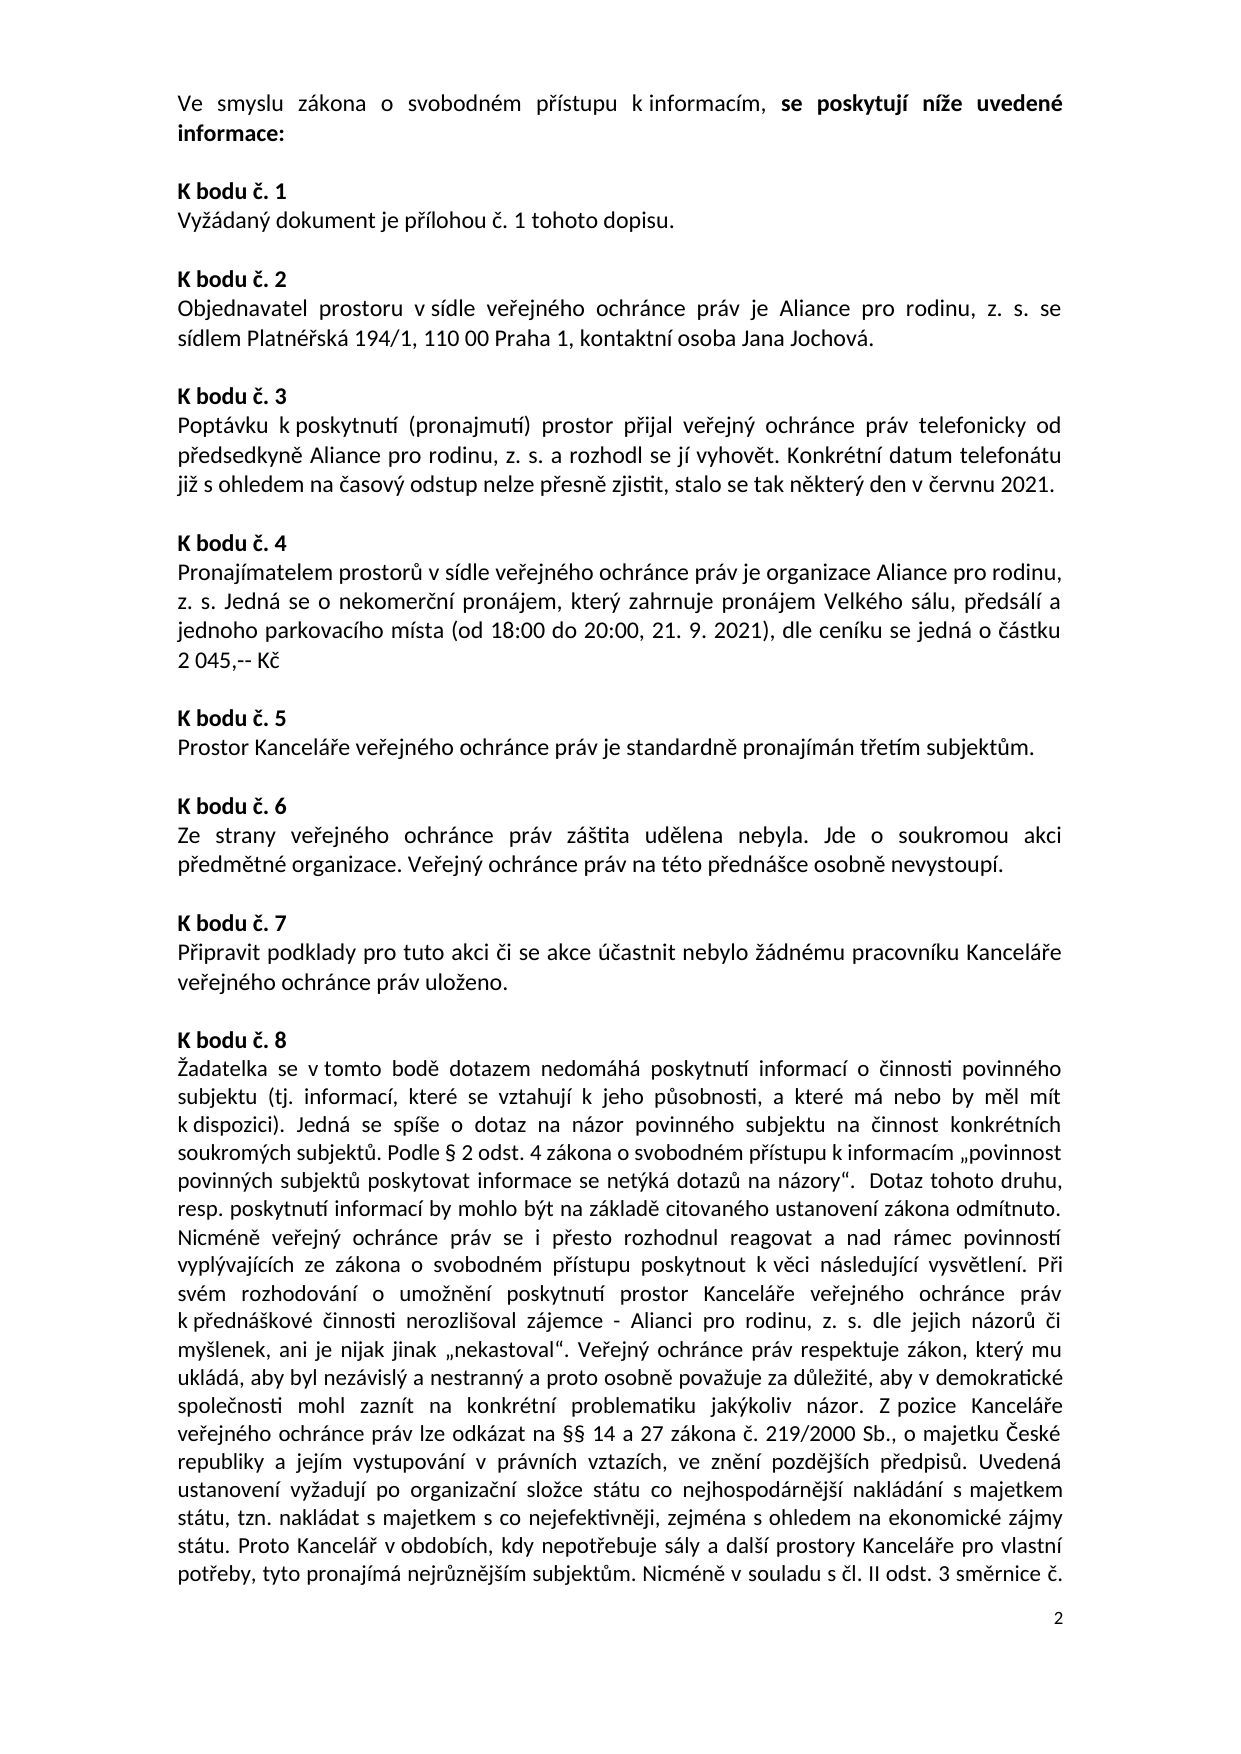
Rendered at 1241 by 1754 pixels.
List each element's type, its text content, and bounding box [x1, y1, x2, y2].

text K bodu č. 8 [177, 1025, 1063, 1054]
text K bodu č. 6 [177, 791, 1063, 820]
text Vyžádaný dokument je přílohou č. 1 tohoto dopisu. [177, 206, 1063, 235]
text Prostor Kanceláře veřejného ochránce práv je standardně pronajímán třetím subjektům. [177, 732, 1063, 762]
text Ve smyslu zákona o svobodném přístupu k informacím, se poskytují níže uvedené informace: [177, 88, 1063, 147]
text K bodu č. 3 [177, 381, 1063, 411]
text Ze strany veřejného ochránce práv záštita udělena nebyla. Jde o soukromou akci předmětné organizace. Veřejný ochránce práv na této přednášce osobně nevystoupí. [177, 820, 1063, 879]
text K bodu č. 7 [177, 908, 1063, 937]
text Žadatelka se v tomto bodě dotazem nedomáhá poskytnutí informací o činnosti povinného subjektu (tj. informací, které se vztahují k jeho působnosti, a které má nebo by měl mít k dispozici). Jedná se spíše o dotaz na názor povinného subjektu na činnost konkrétních soukromých subjektů. Podle § 2 odst. 4 zákona o svobodném přístupu k informacím „povinnost povinných subjektů poskytovat informace se netýká dotazů na názory“. Dotaz tohoto druhu, resp. poskytnutí informací by mohlo být na základě citovaného ustanovení zákona odmítnuto. Nicméně veřejný ochránce práv se i přesto rozhodnul reagovat a nad rámec povinností vyplývajících ze zákona o svobodném přístupu poskytnout k věci následující vysvětlení. Při svém rozhodování o umožnění poskytnutí prostor Kanceláře veřejného ochránce práv k přednáškové činnosti nerozlišoval zájemce - Alianci pro rodinu, z. s. dle jejich názorů či myšlenek, ani je nijak jinak „nekastoval“. Veřejný ochránce práv respektuje zákon, který mu ukládá, aby byl nezávislý a nestranný a proto osobně považuje za důležité, aby v demokratické společnosti mohl zaznít na konkrétní problematiku jakýkoliv názor. Z pozice Kanceláře veřejného ochránce práv lze odkázat na §§ 14 a 27 zákona č. 219/2000 Sb., o majetku České republiky a jejím vystupování v právních vztazích, ve znění pozdějších předpisů. Uvedená ustanovení vyžadují po organizační složce státu co nejhospodárnější nakládání s majetkem státu, tzn. nakládat s majetkem s co nejefektivněji, zejména s ohledem na ekonomické zájmy státu. Proto Kancelář v obdobích, kdy nepotřebuje sály a další prostory Kanceláře pro vlastní potřeby, tyto pronajímá nejrůznějším subjektům. Nicméně v souladu s čl. II odst. 3 směrnice č. [177, 1054, 1063, 1587]
text Objednavatel prostoru v sídle veřejného ochránce práv je Aliance pro rodinu, z. s. se sídlem Platnéřská 194/1, 110 00 Praha 1, kontaktní osoba Jana Jochová. [177, 293, 1063, 352]
text Poptávku k poskytnutí (pronajmutí) prostor přijal veřejný ochránce práv telefonicky od předsedkyně Aliance pro rodinu, z. s. a rozhodl se jí vyhovět. Konkrétní datum telefonátu již s ohledem na časový odstup nelze přesně zjistit, stalo se tak některý den v červnu 2021. [177, 411, 1063, 498]
text K bodu č. 2 [177, 264, 1063, 293]
text Připravit podklady pro tuto akci či se akce účastnit nebylo žádnému pracovníku Kanceláře veřejného ochránce práv uloženo. [177, 937, 1063, 996]
text K bodu č. 4 [177, 528, 1063, 557]
text K bodu č. 1 [177, 176, 1063, 206]
text Pronajímatelem prostorů v sídle veřejného ochránce práv je organizace Aliance pro rodinu, z. s. Jedná se o nekomerční pronájem, který zahrnuje pronájem Velkého sálu, předsálí a jednoho parkovacího místa (od 18:00 do 20:00, 21. 9. 2021), dle ceníku se jedná o částku 2 045,-- Kč [177, 557, 1063, 674]
text K bodu č. 5 [177, 703, 1063, 732]
